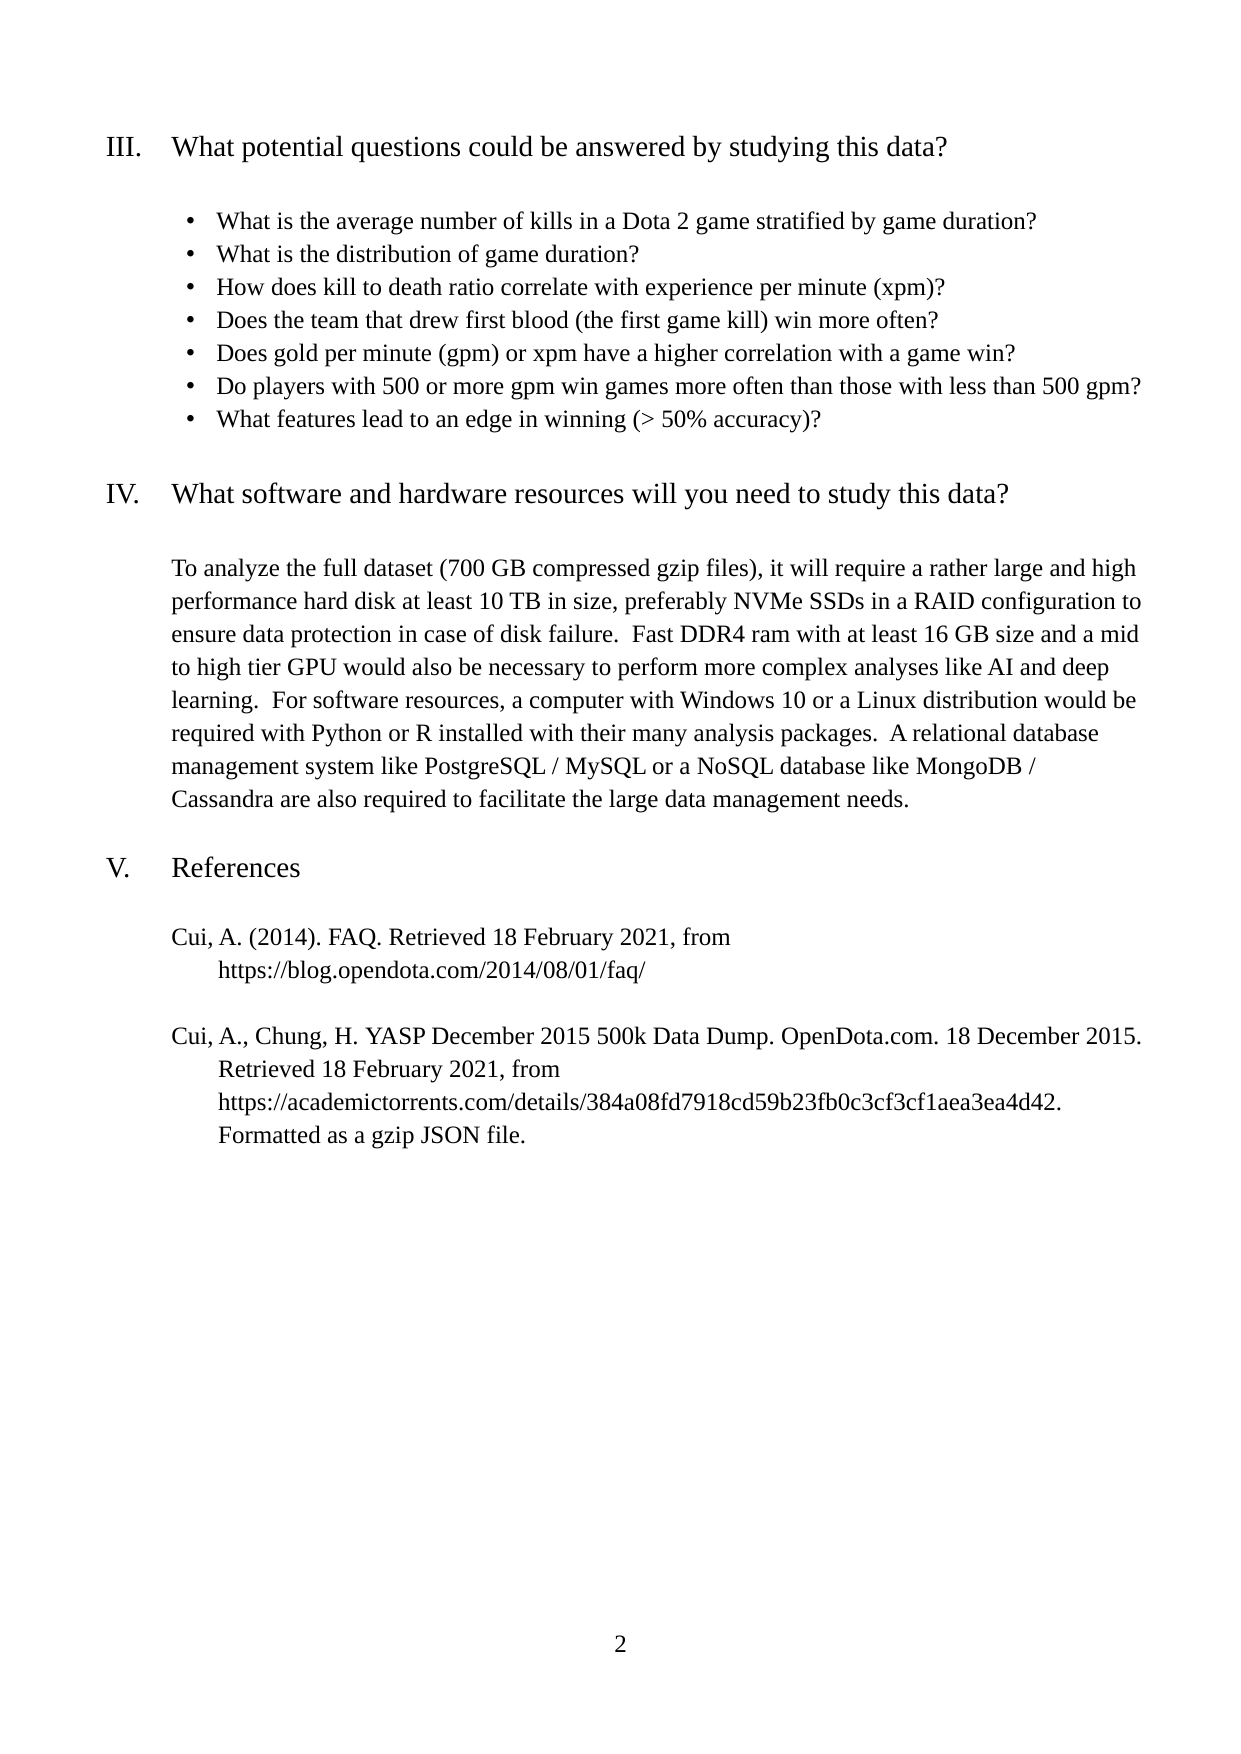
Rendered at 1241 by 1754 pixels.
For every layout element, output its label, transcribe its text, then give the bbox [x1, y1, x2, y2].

list What software and hardware resources will you need to study this data? [106, 476, 1144, 509]
list Do players with 500 or more gpm win games more often than those with less than 500 gpm? [186, 371, 1144, 400]
text Cui, A., Chung, H. YASP December 2015 500k Data Dump. OpenDota.com. 18 December 2015. Retrieved 18 February 2021, from https://academictorrents.com/details/384a08fd7918cd59b23fb0c3cf3cf1aea3ea4d42. Formatted as a gzip JSON file. [171, 1021, 1144, 1148]
list What is the distribution of game duration? [186, 239, 1144, 268]
list References [106, 850, 1144, 884]
list What is the average number of kills in a Dota 2 game stratified by game duration? [186, 206, 1144, 235]
list How does kill to death ratio correlate with experience per minute (xpm)? [186, 272, 1144, 301]
list What features lead to an edge in winning (> 50% accuracy)? [186, 404, 1144, 433]
list Does the team that drew first blood (the first game kill) win more often? [186, 305, 1144, 334]
text Cui, A. (2014). FAQ. Retrieved 18 February 2021, from https://blog.opendota.com/2014/08/01/faq/ [171, 922, 1144, 983]
list Does gold per minute (gpm) or xpm have a higher correlation with a game win? [186, 338, 1144, 367]
list What potential questions could be answered by studying this data? [106, 129, 1144, 163]
text To analyze the full dataset (700 GB compressed gzip files), it will require a rather large and high performance hard disk at least 10 TB in size, preferably NVMe SSDs in a RAID configuration to ensure data protection in case of disk failure. Fast DDR4 ram with at least 16 GB size and a mid to high tier GPU would also be necessary to perform more complex analyses like AI and deep learning. For software resources, a computer with Windows 10 or a Linux distribution would be required with Python or R installed with their many analysis packages. A relational database management system like PostgreSQL / MySQL or a NoSQL database like MongoDB / Cassandra are also required to facilitate the large data management needs. [171, 553, 1144, 813]
